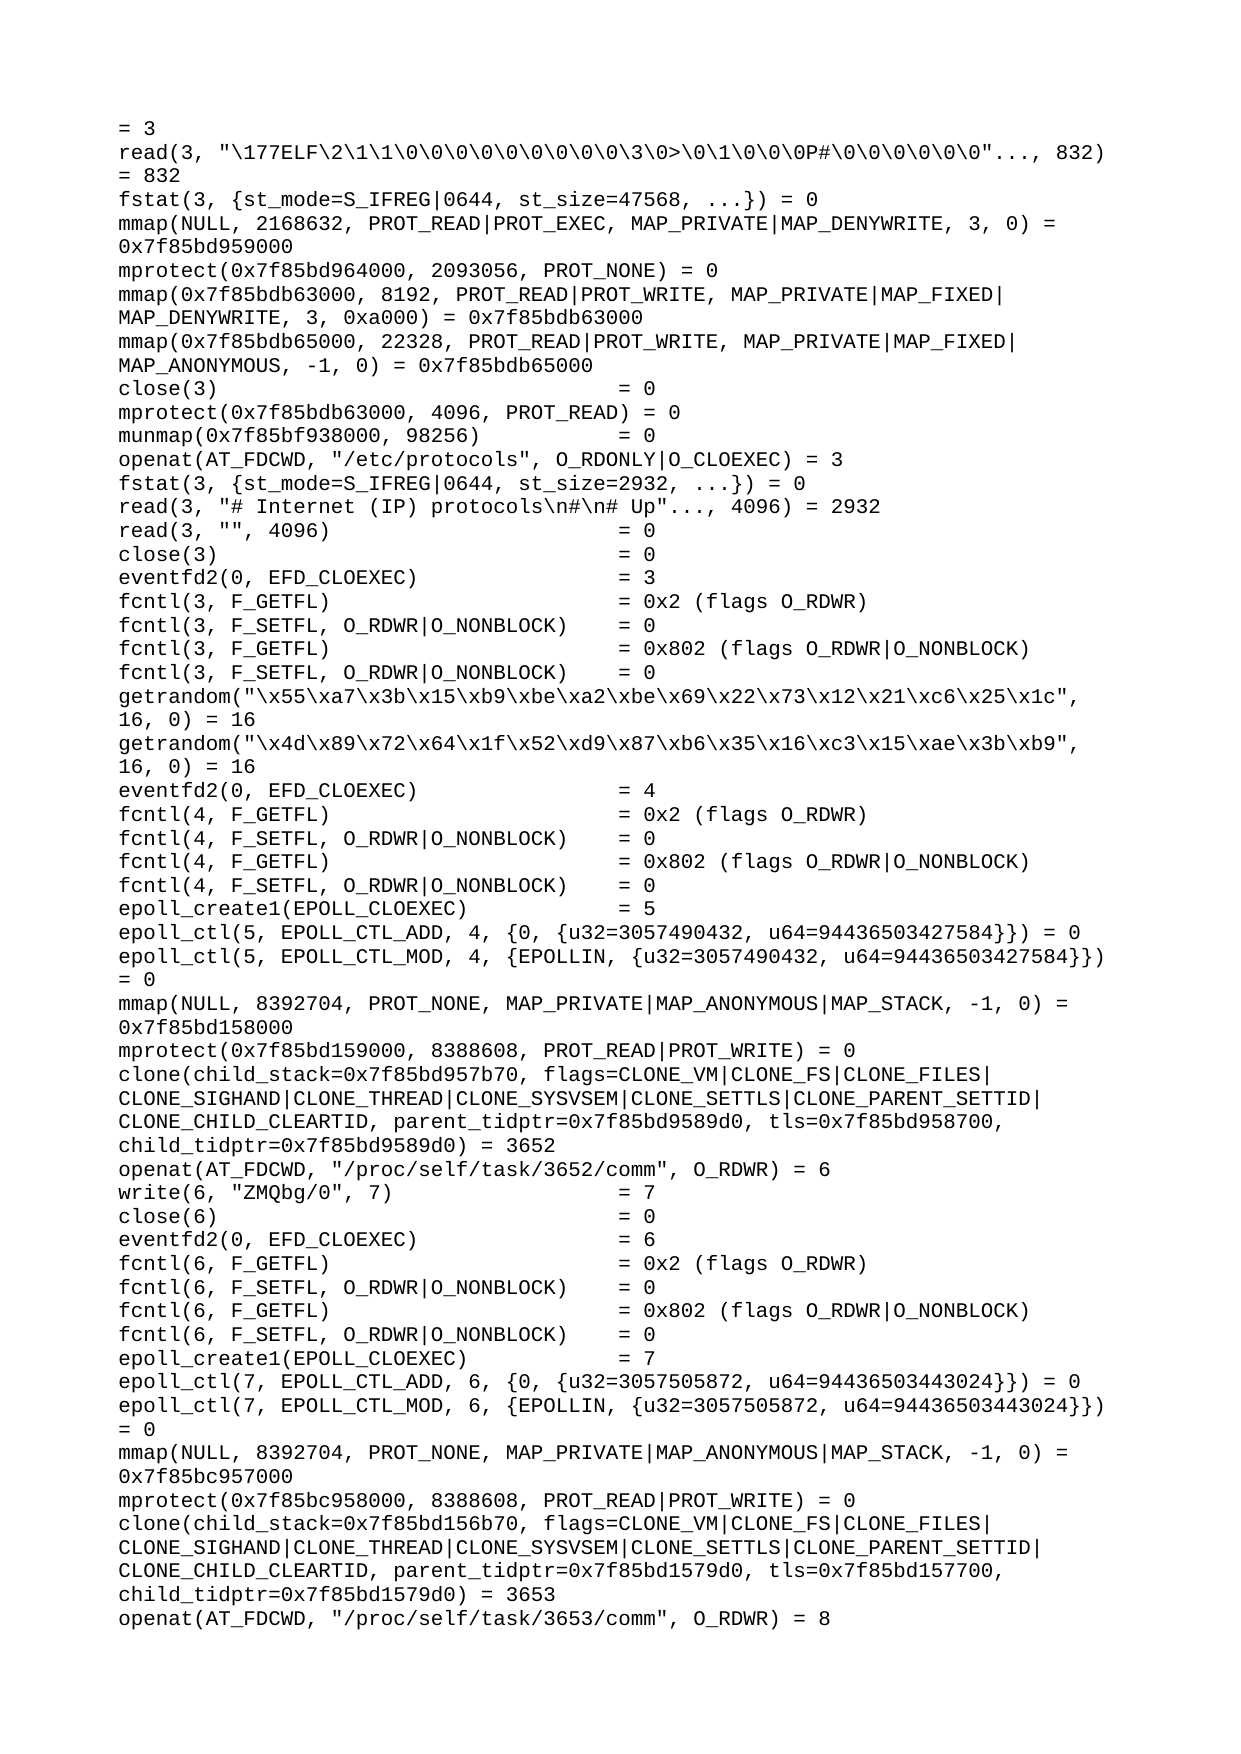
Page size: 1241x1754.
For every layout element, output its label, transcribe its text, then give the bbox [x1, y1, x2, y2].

text epoll_ctl(7, EPOLL_CTL_MOD, 6, {EPOLLIN, {u32=3057505872, u64=94436503443024}}) = 0 [118, 1395, 1122, 1442]
text epoll_create1(EPOLL_CLOEXEC) = 5 [118, 898, 1122, 922]
text mmap(0x7f85bdb65000, 22328, PROT_READ|PROT_WRITE, MAP_PRIVATE|MAP_FIXED|MAP_ANONYMOUS, -1, 0) = 0x7f85bdb65000 [118, 331, 1122, 378]
text mmap(0x7f85bdb63000, 8192, PROT_READ|PROT_WRITE, MAP_PRIVATE|MAP_FIXED|MAP_DENYWRITE, 3, 0xa000) = 0x7f85bdb63000 [118, 284, 1122, 331]
text epoll_ctl(7, EPOLL_CTL_ADD, 6, {0, {u32=3057505872, u64=94436503443024}}) = 0 [118, 1371, 1122, 1395]
text fcntl(4, F_GETFL) = 0x802 (flags O_RDWR|O_NONBLOCK) [118, 851, 1122, 875]
text fcntl(3, F_GETFL) = 0x802 (flags O_RDWR|O_NONBLOCK) [118, 638, 1122, 662]
text fcntl(6, F_GETFL) = 0x2 (flags O_RDWR) [118, 1253, 1122, 1277]
text write(6, "ZMQbg/0", 7) = 7 [118, 1182, 1122, 1206]
text mprotect(0x7f85bc958000, 8388608, PROT_READ|PROT_WRITE) = 0 [118, 1489, 1122, 1513]
text epoll_ctl(5, EPOLL_CTL_MOD, 4, {EPOLLIN, {u32=3057490432, u64=94436503427584}}) = 0 [118, 946, 1122, 993]
text mprotect(0x7f85bd159000, 8388608, PROT_READ|PROT_WRITE) = 0 [118, 1040, 1122, 1064]
text mprotect(0x7f85bd964000, 2093056, PROT_NONE) = 0 [118, 260, 1122, 284]
text mprotect(0x7f85bdb63000, 4096, PROT_READ) = 0 [118, 402, 1122, 426]
text openat(AT_FDCWD, "/proc/self/task/3653/comm", O_RDWR) = 8 [118, 1608, 1122, 1631]
text = 3 [118, 118, 1122, 142]
text fcntl(6, F_SETFL, O_RDWR|O_NONBLOCK) = 0 [118, 1277, 1122, 1300]
text fcntl(4, F_SETFL, O_RDWR|O_NONBLOCK) = 0 [118, 875, 1122, 898]
text fcntl(3, F_SETFL, O_RDWR|O_NONBLOCK) = 0 [118, 662, 1122, 686]
text eventfd2(0, EFD_CLOEXEC) = 3 [118, 567, 1122, 591]
text clone(child_stack=0x7f85bd957b70, flags=CLONE_VM|CLONE_FS|CLONE_FILES|CLONE_SIGHAND|CLONE_THREAD|CLONE_SYSVSEM|CLONE_SETTLS|CLONE_PARENT_SETTID|CLONE_CHILD_CLEARTID, parent_tidptr=0x7f85bd9589d0, tls=0x7f85bd958700, child_tidptr=0x7f85bd9589d0) = 3652 [118, 1064, 1122, 1158]
text read(3, "", 4096) = 0 [118, 520, 1122, 544]
text eventfd2(0, EFD_CLOEXEC) = 4 [118, 780, 1122, 804]
text close(6) = 0 [118, 1206, 1122, 1229]
text fstat(3, {st_mode=S_IFREG|0644, st_size=2932, ...}) = 0 [118, 473, 1122, 496]
text epoll_create1(EPOLL_CLOEXEC) = 7 [118, 1348, 1122, 1371]
text close(3) = 0 [118, 378, 1122, 402]
text getrandom("\x55\xa7\x3b\x15\xb9\xbe\xa2\xbe\x69\x22\x73\x12\x21\xc6\x25\x1c", 16, 0) = 16 [118, 686, 1122, 733]
text mmap(NULL, 2168632, PROT_READ|PROT_EXEC, MAP_PRIVATE|MAP_DENYWRITE, 3, 0) = 0x7f85bd959000 [118, 213, 1122, 260]
text fcntl(3, F_SETFL, O_RDWR|O_NONBLOCK) = 0 [118, 615, 1122, 638]
text mmap(NULL, 8392704, PROT_NONE, MAP_PRIVATE|MAP_ANONYMOUS|MAP_STACK, -1, 0) = 0x7f85bc957000 [118, 1442, 1122, 1489]
text mmap(NULL, 8392704, PROT_NONE, MAP_PRIVATE|MAP_ANONYMOUS|MAP_STACK, -1, 0) = 0x7f85bd158000 [118, 993, 1122, 1040]
text epoll_ctl(5, EPOLL_CTL_ADD, 4, {0, {u32=3057490432, u64=94436503427584}}) = 0 [118, 922, 1122, 946]
text openat(AT_FDCWD, "/etc/protocols", O_RDONLY|O_CLOEXEC) = 3 [118, 449, 1122, 473]
text fcntl(4, F_GETFL) = 0x2 (flags O_RDWR) [118, 804, 1122, 827]
text openat(AT_FDCWD, "/proc/self/task/3652/comm", O_RDWR) = 6 [118, 1158, 1122, 1182]
text munmap(0x7f85bf938000, 98256) = 0 [118, 426, 1122, 449]
text read(3, "# Internet (IP) protocols\n#\n# Up"..., 4096) = 2932 [118, 496, 1122, 520]
text close(3) = 0 [118, 544, 1122, 567]
text getrandom("\x4d\x89\x72\x64\x1f\x52\xd9\x87\xb6\x35\x16\xc3\x15\xae\x3b\xb9", 16, 0) = 16 [118, 733, 1122, 780]
text fcntl(6, F_SETFL, O_RDWR|O_NONBLOCK) = 0 [118, 1324, 1122, 1348]
text fcntl(4, F_SETFL, O_RDWR|O_NONBLOCK) = 0 [118, 827, 1122, 851]
text eventfd2(0, EFD_CLOEXEC) = 6 [118, 1229, 1122, 1253]
text clone(child_stack=0x7f85bd156b70, flags=CLONE_VM|CLONE_FS|CLONE_FILES|CLONE_SIGHAND|CLONE_THREAD|CLONE_SYSVSEM|CLONE_SETTLS|CLONE_PARENT_SETTID|CLONE_CHILD_CLEARTID, parent_tidptr=0x7f85bd1579d0, tls=0x7f85bd157700, child_tidptr=0x7f85bd1579d0) = 3653 [118, 1513, 1122, 1608]
text fcntl(3, F_GETFL) = 0x2 (flags O_RDWR) [118, 591, 1122, 615]
text read(3, "\177ELF\2\1\1\0\0\0\0\0\0\0\0\0\3\0>\0\1\0\0\0P#\0\0\0\0\0\0"..., 832) = 832 [118, 142, 1122, 189]
text fcntl(6, F_GETFL) = 0x802 (flags O_RDWR|O_NONBLOCK) [118, 1300, 1122, 1324]
text fstat(3, {st_mode=S_IFREG|0644, st_size=47568, ...}) = 0 [118, 189, 1122, 213]
